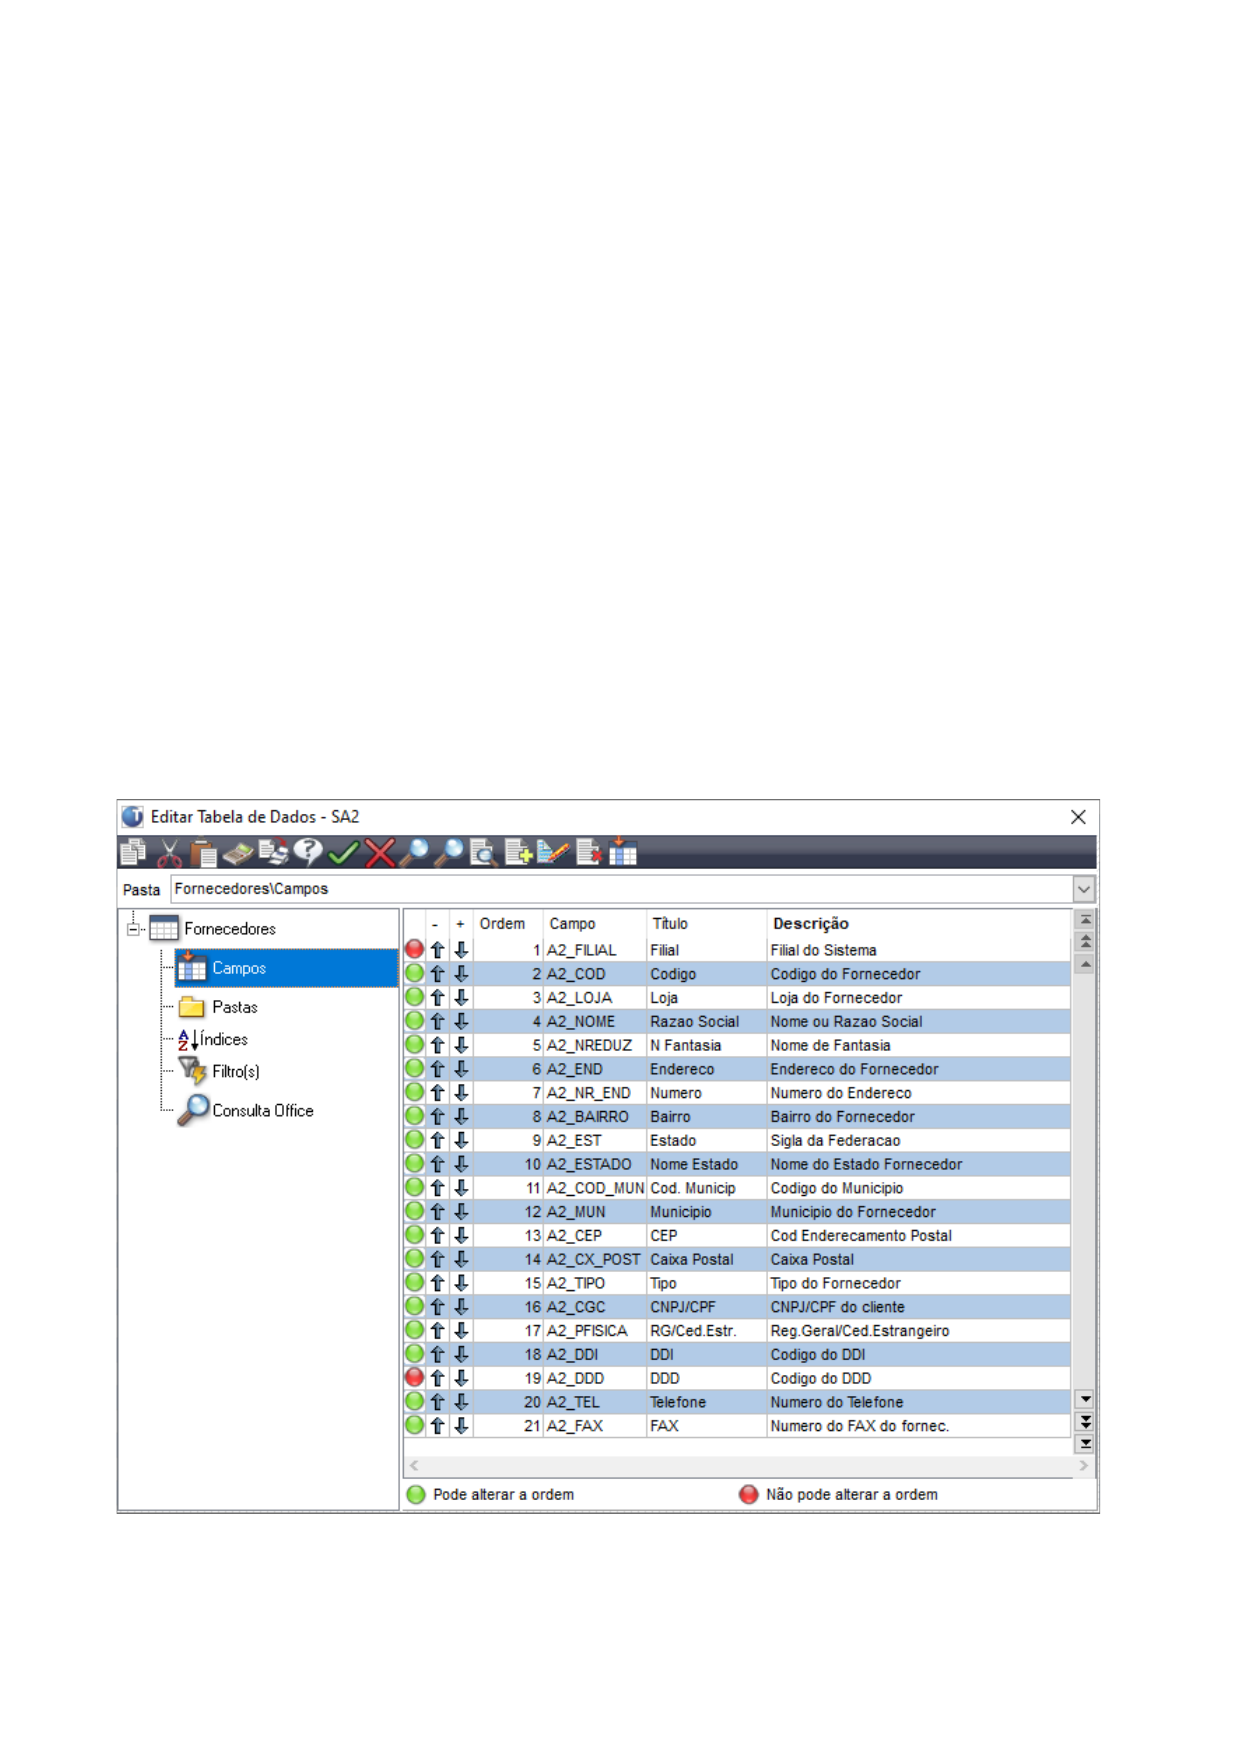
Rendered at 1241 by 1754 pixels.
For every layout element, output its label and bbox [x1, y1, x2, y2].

picture [116, 799, 1100, 1514]
